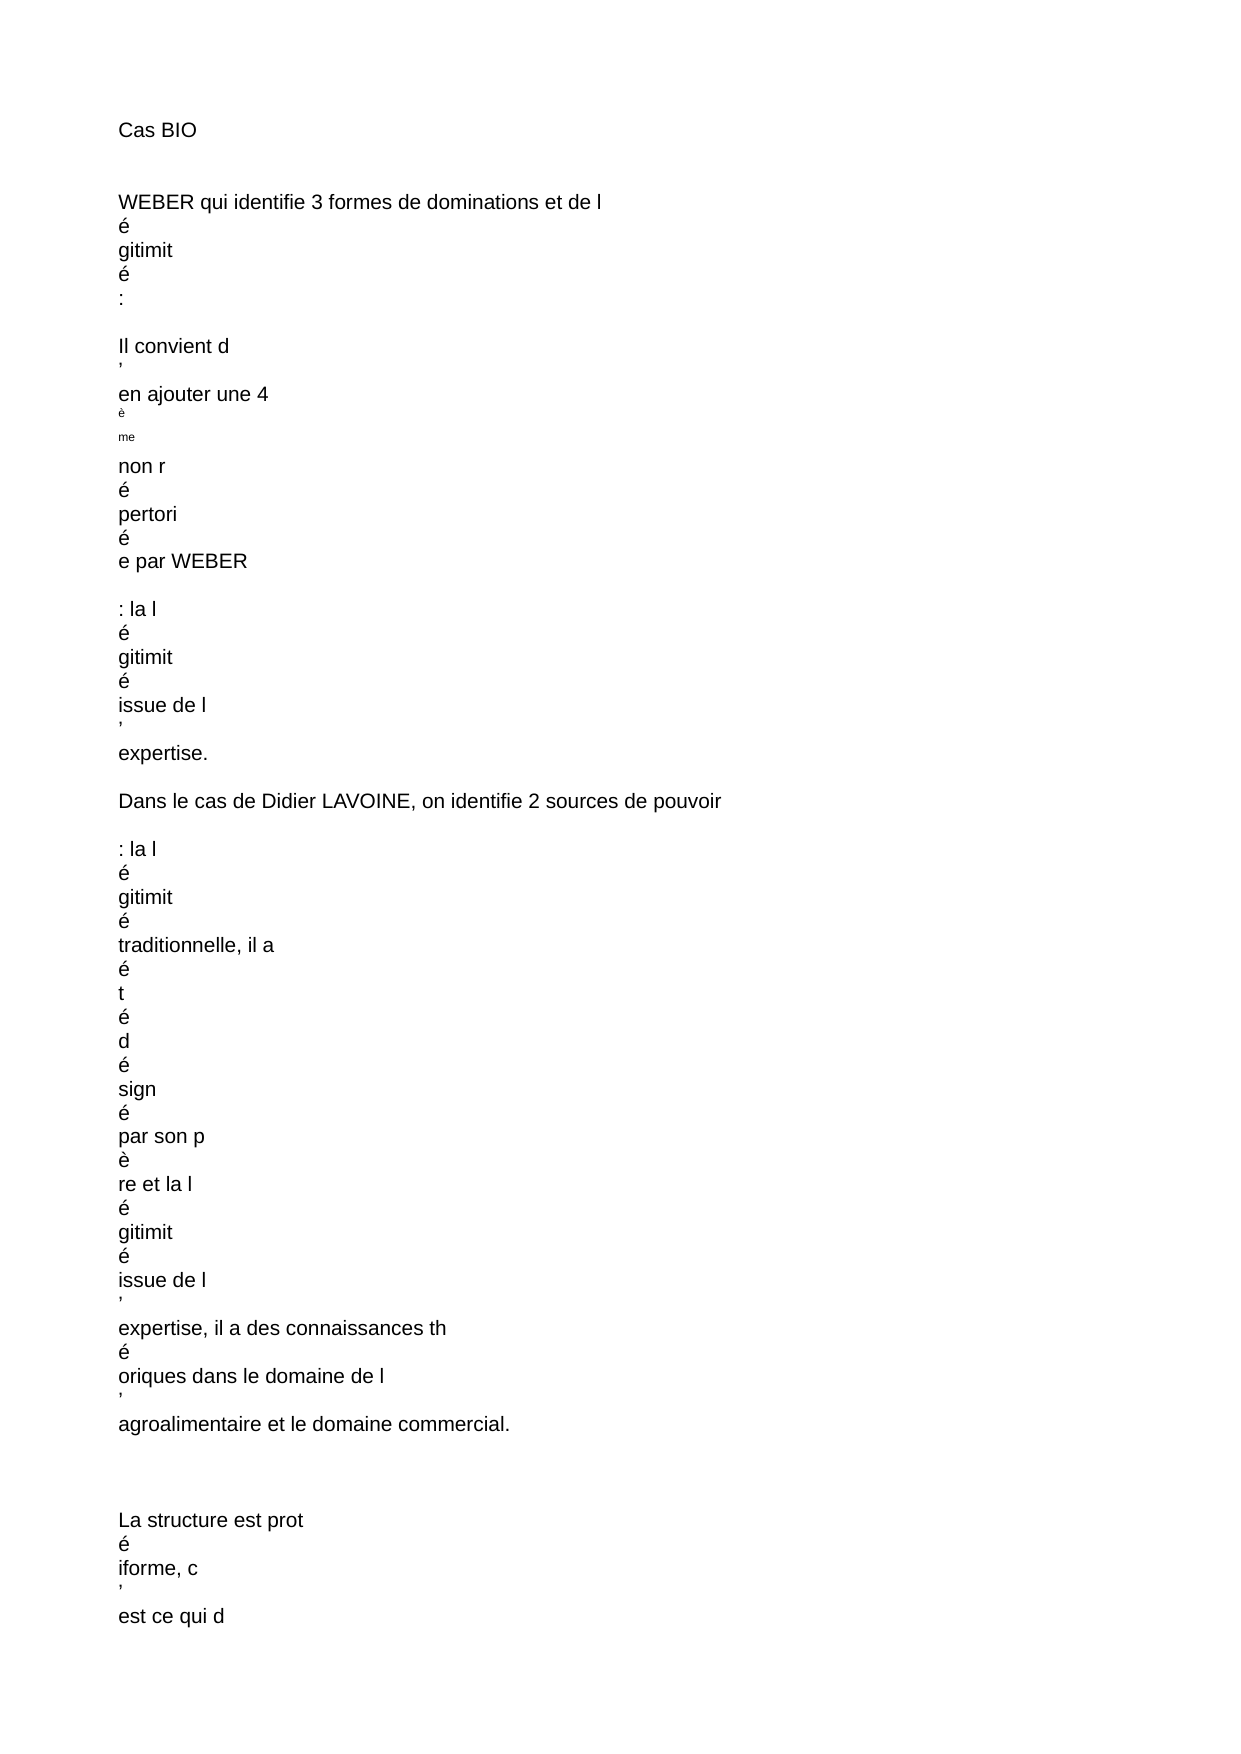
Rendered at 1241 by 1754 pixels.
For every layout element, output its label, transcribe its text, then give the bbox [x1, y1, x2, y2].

text é [118, 1244, 1122, 1268]
text è [118, 1148, 1122, 1172]
text é [118, 669, 1122, 693]
text ’ [118, 717, 1122, 741]
text é [118, 1100, 1122, 1124]
text é [118, 525, 1122, 549]
text La structure est prot [118, 1508, 1122, 1532]
text é [118, 861, 1122, 885]
text pertori [118, 501, 1122, 525]
text : la l [118, 837, 1122, 861]
text é [118, 214, 1122, 238]
text gitimit [118, 885, 1122, 909]
text e par WEBER [118, 549, 1122, 573]
text t [118, 981, 1122, 1004]
text re et la l [118, 1172, 1122, 1196]
text ’ [118, 358, 1122, 382]
text sign [118, 1076, 1122, 1100]
text è [118, 406, 1122, 429]
text gitimit [118, 238, 1122, 262]
text é [118, 1004, 1122, 1028]
text é [118, 262, 1122, 286]
text iforme, c [118, 1556, 1122, 1579]
text é [118, 909, 1122, 933]
text en ajouter une 4 [118, 382, 1122, 406]
text é [118, 1340, 1122, 1364]
text ’ [118, 1579, 1122, 1603]
text é [118, 1052, 1122, 1076]
text é [118, 957, 1122, 981]
text gitimit [118, 1220, 1122, 1244]
text : la l [118, 597, 1122, 621]
text issue de l [118, 693, 1122, 717]
text agroalimentaire et le domaine commercial. [118, 1412, 1122, 1436]
text est ce qui d [118, 1603, 1122, 1627]
text non r [118, 453, 1122, 477]
text par son p [118, 1124, 1122, 1148]
text Il convient d [118, 334, 1122, 358]
text ’ [118, 1388, 1122, 1412]
text me [118, 429, 1122, 453]
text d [118, 1028, 1122, 1052]
text é [118, 1532, 1122, 1556]
text é [118, 477, 1122, 501]
text é [118, 1196, 1122, 1220]
text issue de l [118, 1268, 1122, 1292]
text : [118, 286, 1122, 310]
text é [118, 621, 1122, 645]
text expertise. [118, 741, 1122, 765]
text traditionnelle, il a [118, 933, 1122, 957]
text Cas BIO [118, 118, 1122, 142]
text oriques dans le domaine de l [118, 1364, 1122, 1388]
text gitimit [118, 645, 1122, 669]
text Dans le cas de Didier LAVOINE, on identifie 2 sources de pouvoir [118, 789, 1122, 813]
text WEBER qui identifie 3 formes de dominations et de l [118, 190, 1122, 214]
text expertise, il a des connaissances th [118, 1316, 1122, 1340]
text ’ [118, 1292, 1122, 1316]
